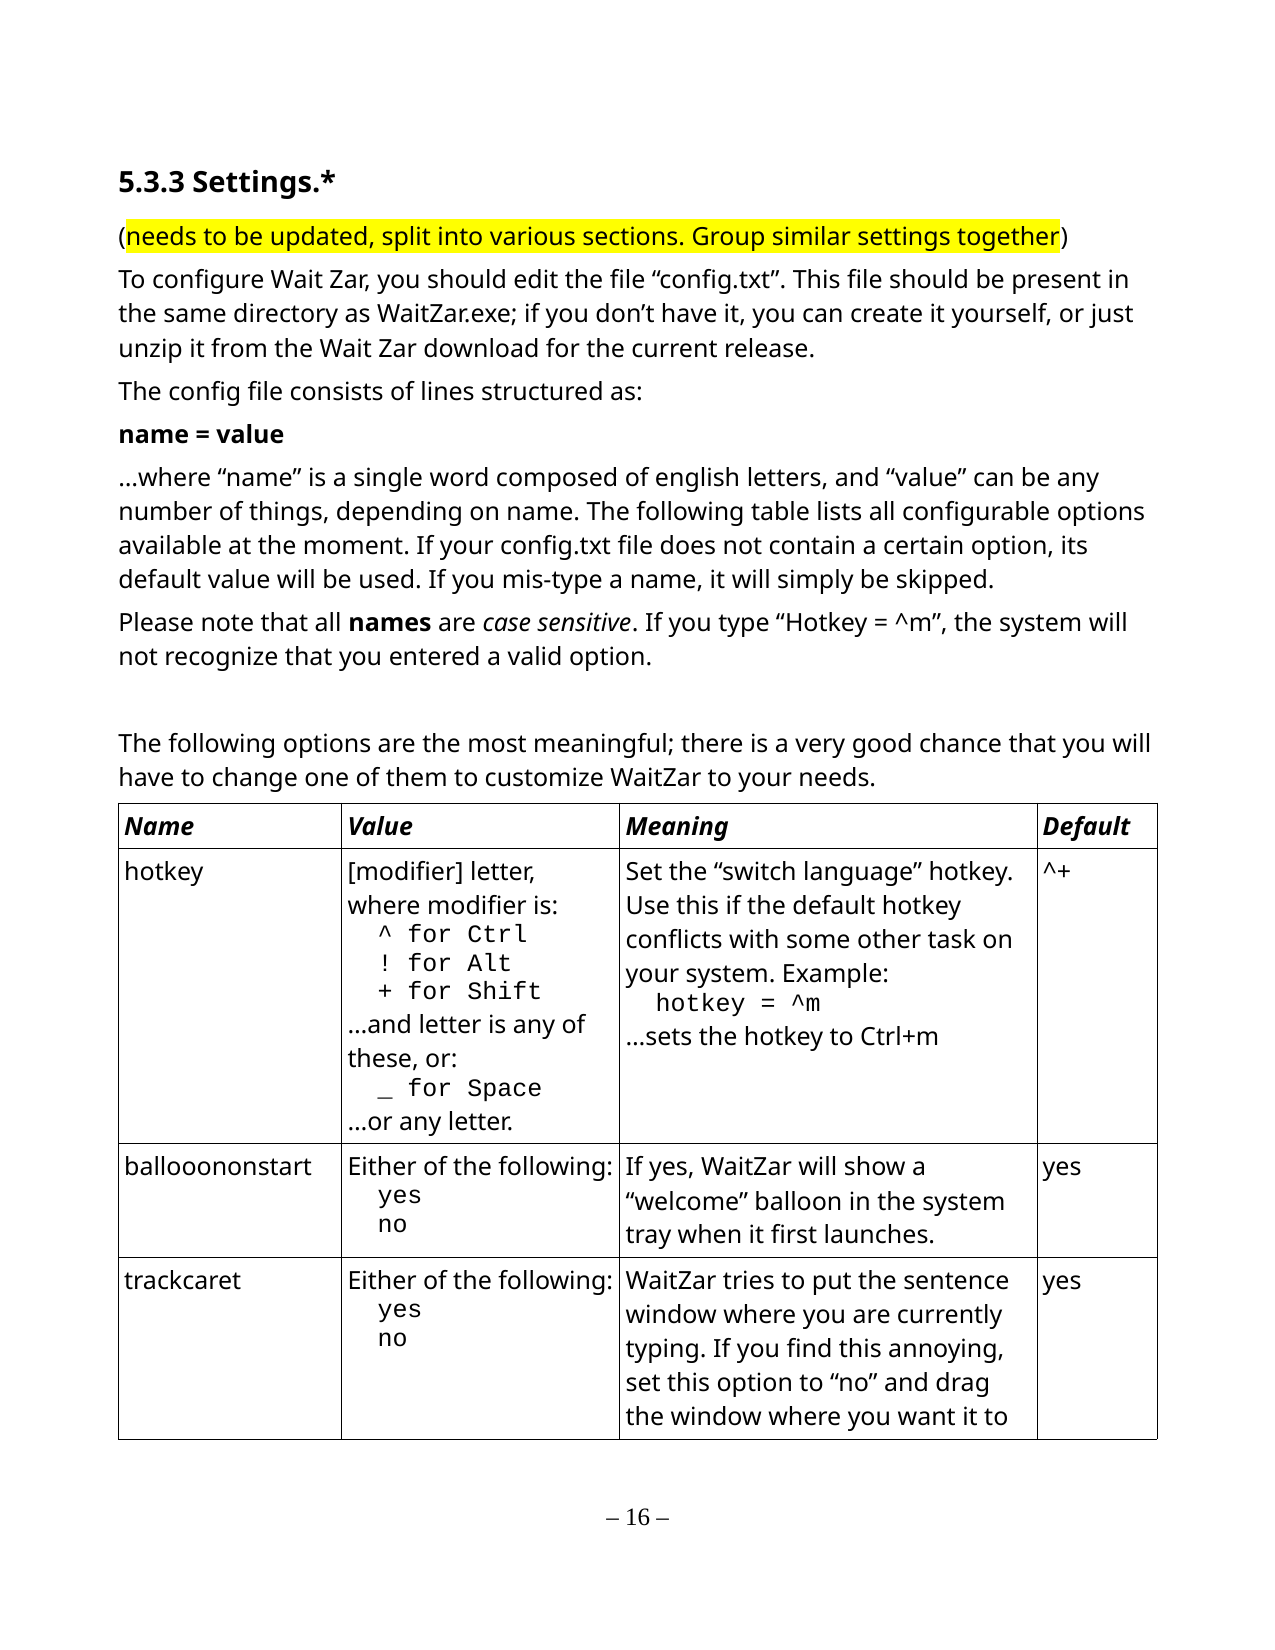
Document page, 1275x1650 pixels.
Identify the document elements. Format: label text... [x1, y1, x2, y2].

table_cell ^+ [1038, 849, 1157, 1143]
table_cell hotkey [119, 849, 341, 1143]
table_header Name [119, 804, 341, 848]
text …where “name” is a single word composed of english letters, and “value” can be any number of things, depending on name. The following table lists all configurable options available at the moment. If your config.txt file does not contain a certain option, its default value will be used. If you mis-type a name, it will simply be skipped. [118, 459, 1157, 596]
text The config file consists of lines structured as: [118, 373, 1157, 407]
table_cell Either of the following: yes no [342, 1258, 619, 1439]
table_cell Either of the following: yes no [342, 1144, 619, 1257]
text The following options are the most meaningful; there is a very good chance that you will have to change one of them to customize WaitZar to your needs. [118, 725, 1157, 793]
table_cell ballooononstart [119, 1144, 341, 1257]
table_cell WaitZar tries to put the sentence window where you are currently typing. If you find this annoying, set this option to “no” and drag the window where you want it to [620, 1258, 1037, 1439]
table_header Value [342, 804, 619, 848]
table_header Default [1038, 804, 1157, 848]
text To configure Wait Zar, you should edit the file “config.txt”. This file should be present in the same directory as WaitZar.exe; if you don’t have it, you can create it yourself, or just unzip it from the Wait Zar download for the current release. [118, 262, 1157, 364]
text (needs to be updated, split into various sections. Group similar settings together) [118, 219, 1157, 253]
table_cell If yes, WaitZar will show a “welcome” balloon in the system tray when it first launches. [620, 1144, 1037, 1257]
table_cell yes [1038, 1258, 1157, 1439]
table_cell [modifier] letter, where modifier is: ^ for Ctrl ! for Alt + for Shift …and letter is any of these, or: _ for Space …or any letter. [342, 849, 619, 1143]
table_cell trackcaret [119, 1258, 341, 1439]
text Please note that all names are case sensitive. If you type “Hotkey = ^m”, the system will not recognize that you entered a valid option. [118, 605, 1157, 673]
table_header Meaning [620, 804, 1037, 848]
subtitle 5.3.3 Settings.* [118, 161, 1157, 201]
table_cell yes [1038, 1144, 1157, 1257]
text name = value [118, 416, 1157, 451]
table_cell Set the “switch language” hotkey. Use this if the default hotkey conflicts with some other task on your system. Example: hotkey = ^m …sets the hotkey to Ctrl+m [620, 849, 1037, 1143]
